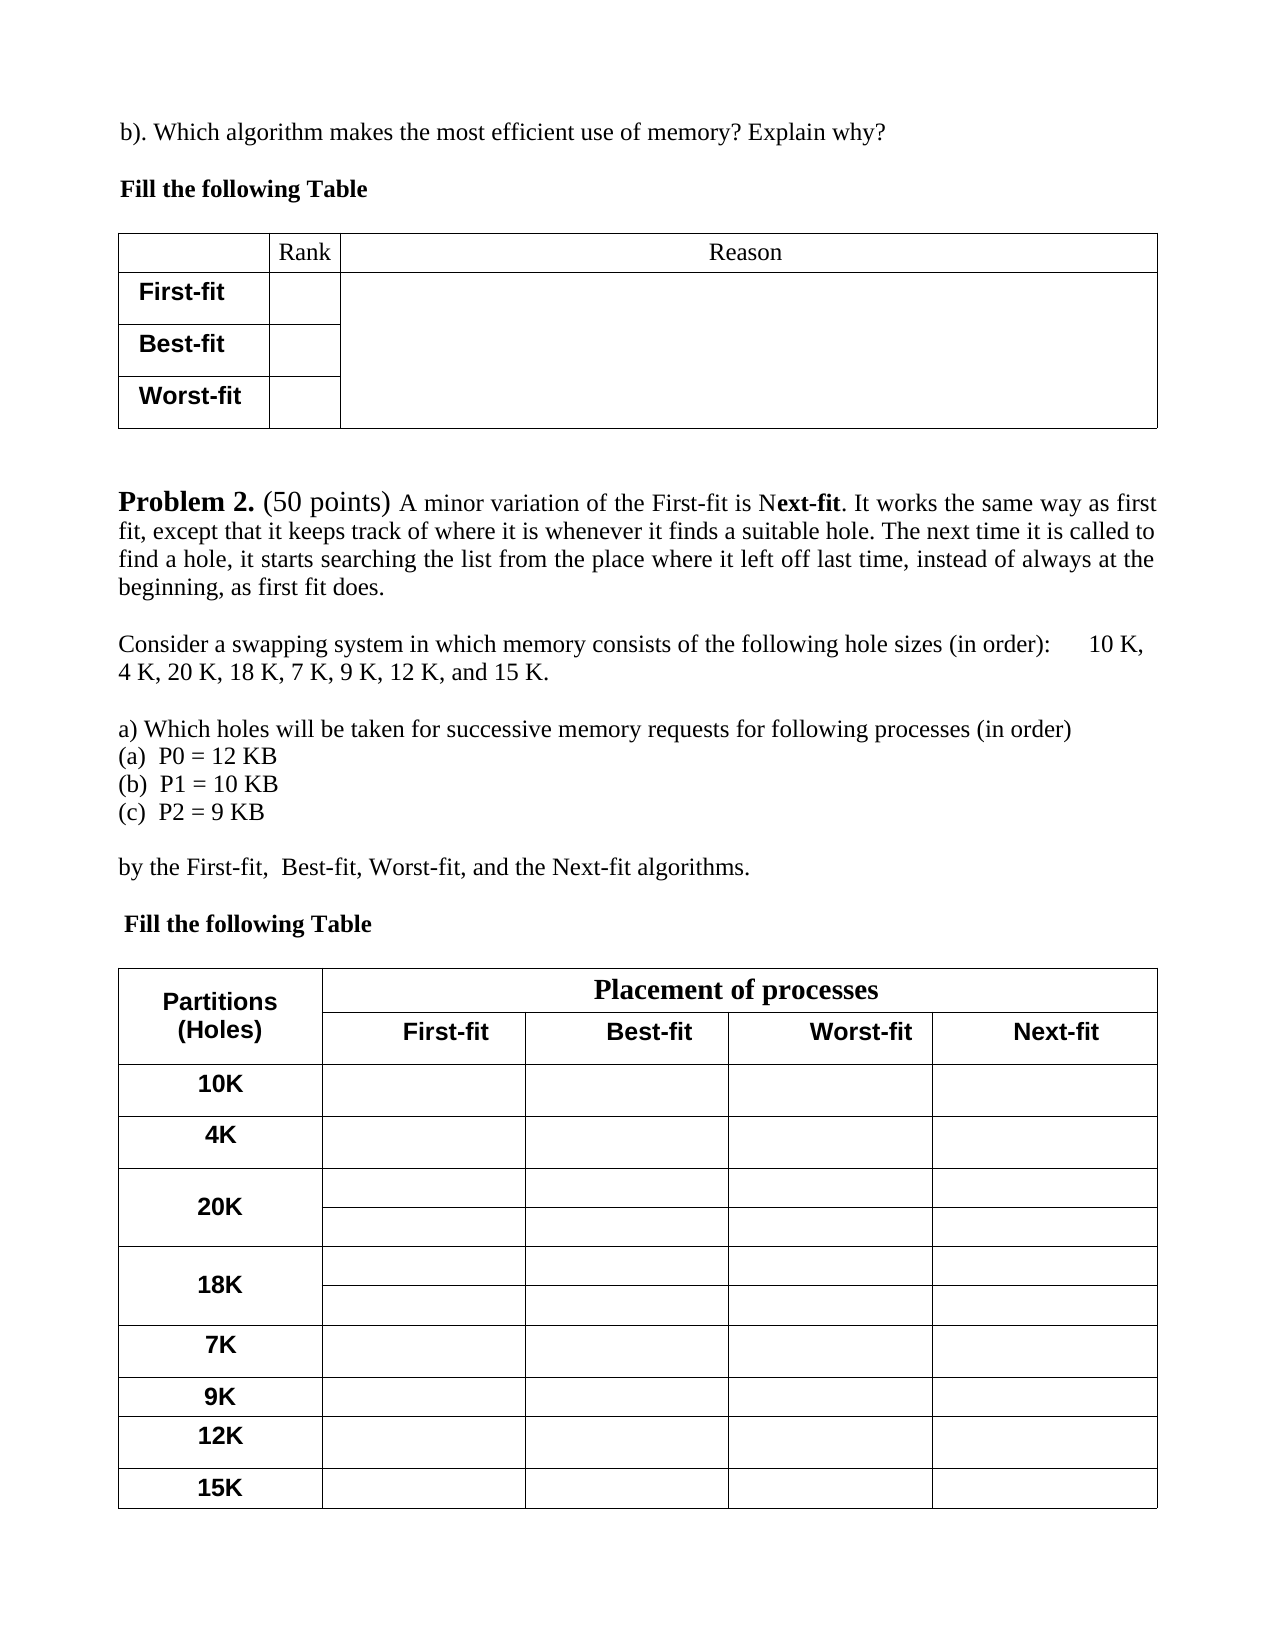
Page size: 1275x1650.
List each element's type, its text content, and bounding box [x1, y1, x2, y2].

table_cell [933, 1417, 1157, 1468]
table_cell 18K [119, 1247, 322, 1324]
text (c) P2 = 9 KB [118, 798, 1157, 826]
table_cell [270, 377, 340, 428]
table_header Placement of processes [323, 969, 1157, 1012]
table_cell [526, 1169, 728, 1207]
table_cell [933, 1117, 1157, 1167]
table_cell [729, 1247, 932, 1285]
table_cell [729, 1378, 932, 1416]
table_cell [729, 1117, 932, 1167]
table_cell [270, 325, 340, 376]
table_cell [729, 1208, 932, 1246]
table_cell 20K [119, 1169, 322, 1246]
table_cell [526, 1065, 728, 1116]
table_cell Worst-fit [729, 1013, 932, 1063]
table_header Rank [270, 234, 340, 272]
table_header Reason [341, 234, 1157, 272]
table_cell [323, 1117, 525, 1167]
text by the First-fit, Best-fit, Worst-fit, and the Next-fit algorithms. [118, 853, 1157, 881]
table_cell [729, 1065, 932, 1116]
table_cell First-fit [119, 273, 269, 324]
text a) Which holes will be taken for successive memory requests for following processes (in order) [118, 715, 1157, 742]
table_cell [933, 1326, 1157, 1377]
table_cell [323, 1169, 525, 1207]
table_cell [933, 1208, 1157, 1246]
table_cell [323, 1286, 525, 1324]
table_cell [323, 1469, 525, 1507]
table_cell First-fit [323, 1013, 525, 1063]
table_cell [323, 1326, 525, 1377]
text Fill the following Table [118, 175, 1157, 203]
text Fill the following Table [118, 911, 1157, 938]
table_cell Worst-fit [119, 377, 269, 428]
table_cell [933, 1169, 1157, 1207]
table_cell [933, 1065, 1157, 1116]
table_cell [526, 1378, 728, 1416]
table_cell 4K [119, 1117, 322, 1167]
table_cell [270, 273, 340, 324]
table_cell [323, 1247, 525, 1285]
table_cell [933, 1469, 1157, 1507]
table_cell [933, 1378, 1157, 1416]
text Problem 2. (50 points) A minor variation of the First-fit is Next-fit. It works the same way as first fit, except that it keeps track of where it is whenever it finds a suitable hole. The next time it is called to find a hole, it starts searching the list from the place where it left off last time, instead of always at the beginning, as first fit does. [118, 485, 1157, 600]
table_cell [526, 1417, 728, 1468]
table_cell Best-fit [119, 325, 269, 376]
table_cell [323, 1417, 525, 1468]
table_cell [526, 1326, 728, 1377]
table_cell [526, 1469, 728, 1507]
table_cell [729, 1417, 932, 1468]
table_cell Next-fit [933, 1013, 1157, 1063]
table_cell [526, 1286, 728, 1324]
table_cell [933, 1247, 1157, 1285]
table_cell 10K [119, 1065, 322, 1116]
table_cell 12K [119, 1417, 322, 1468]
table_header Partitions (Holes) [119, 969, 322, 1063]
text (a) P0 = 12 KB [118, 742, 1157, 770]
table_cell [729, 1326, 932, 1377]
table_header [119, 234, 269, 272]
text b). Which algorithm makes the most efficient use of memory? Explain why? [118, 118, 1157, 146]
table_cell 15K [119, 1469, 322, 1507]
table_cell [933, 1286, 1157, 1324]
table_cell [323, 1065, 525, 1116]
table_cell [729, 1286, 932, 1324]
table_cell [323, 1378, 525, 1416]
table_cell [526, 1247, 728, 1285]
text Consider a swapping system in which memory consists of the following hole sizes (in order): 10 K, 4 K, 20 K, 18 K, 7 K, 9 K, 12 K, and 15 K. [118, 630, 1157, 685]
table_cell [323, 1208, 525, 1246]
text (b) P1 = 10 KB [118, 770, 1157, 798]
table_cell [729, 1469, 932, 1507]
table_cell [526, 1117, 728, 1167]
table_cell Best-fit [526, 1013, 728, 1063]
table_cell 9K [119, 1378, 322, 1416]
table_cell [526, 1208, 728, 1246]
table_cell [729, 1169, 932, 1207]
table_cell [341, 273, 1157, 428]
table_cell 7K [119, 1326, 322, 1377]
